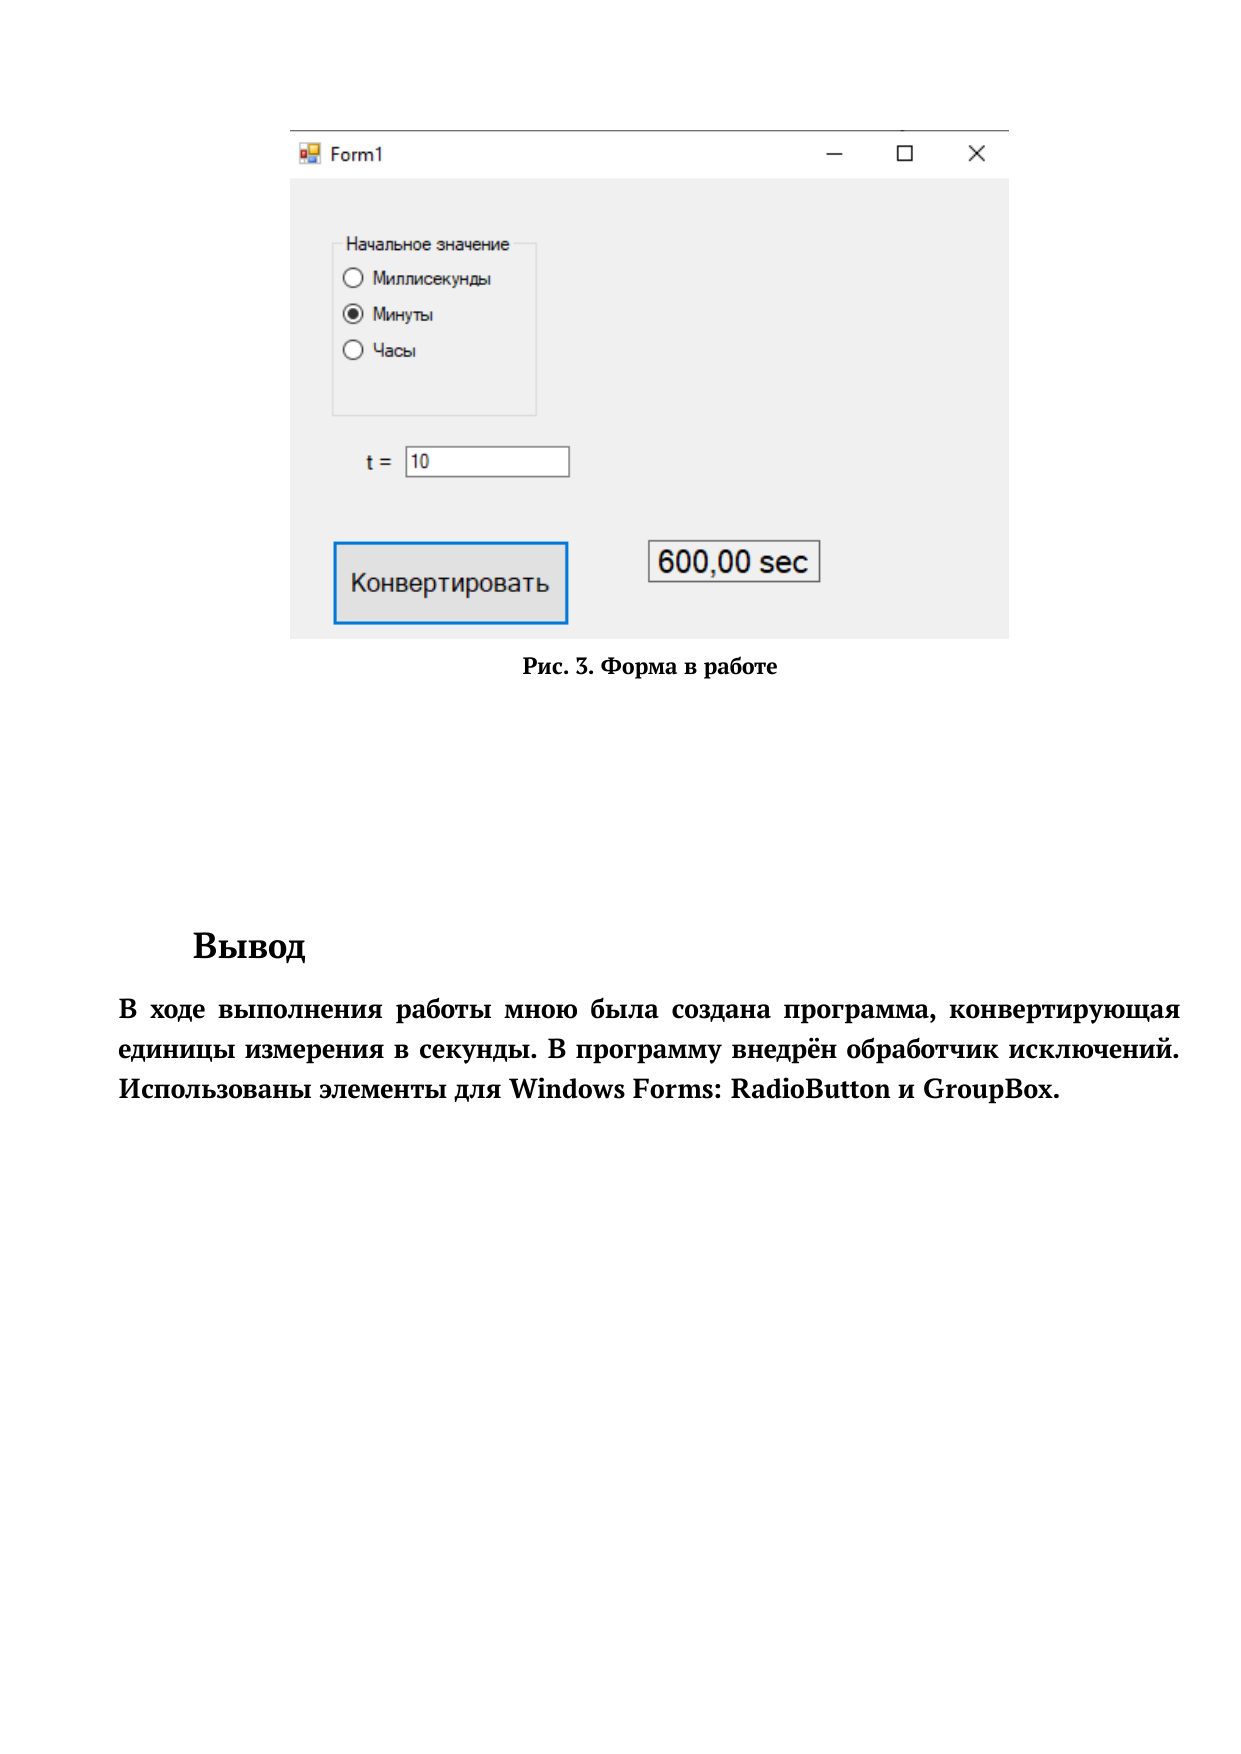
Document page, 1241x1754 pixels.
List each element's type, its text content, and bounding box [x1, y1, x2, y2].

text Рис. 3. Форма в работе [290, 639, 1009, 680]
text В ходе выполнения работы мною была создана программа, конвертирующая единицы измерения в секунды. В программу внедрён обработчик исключений. Использованы элементы для Windows Forms: RadioButton и GroupBox. [118, 991, 1181, 1105]
subtitle Вывод [192, 923, 1181, 967]
picture [290, 130, 1009, 639]
